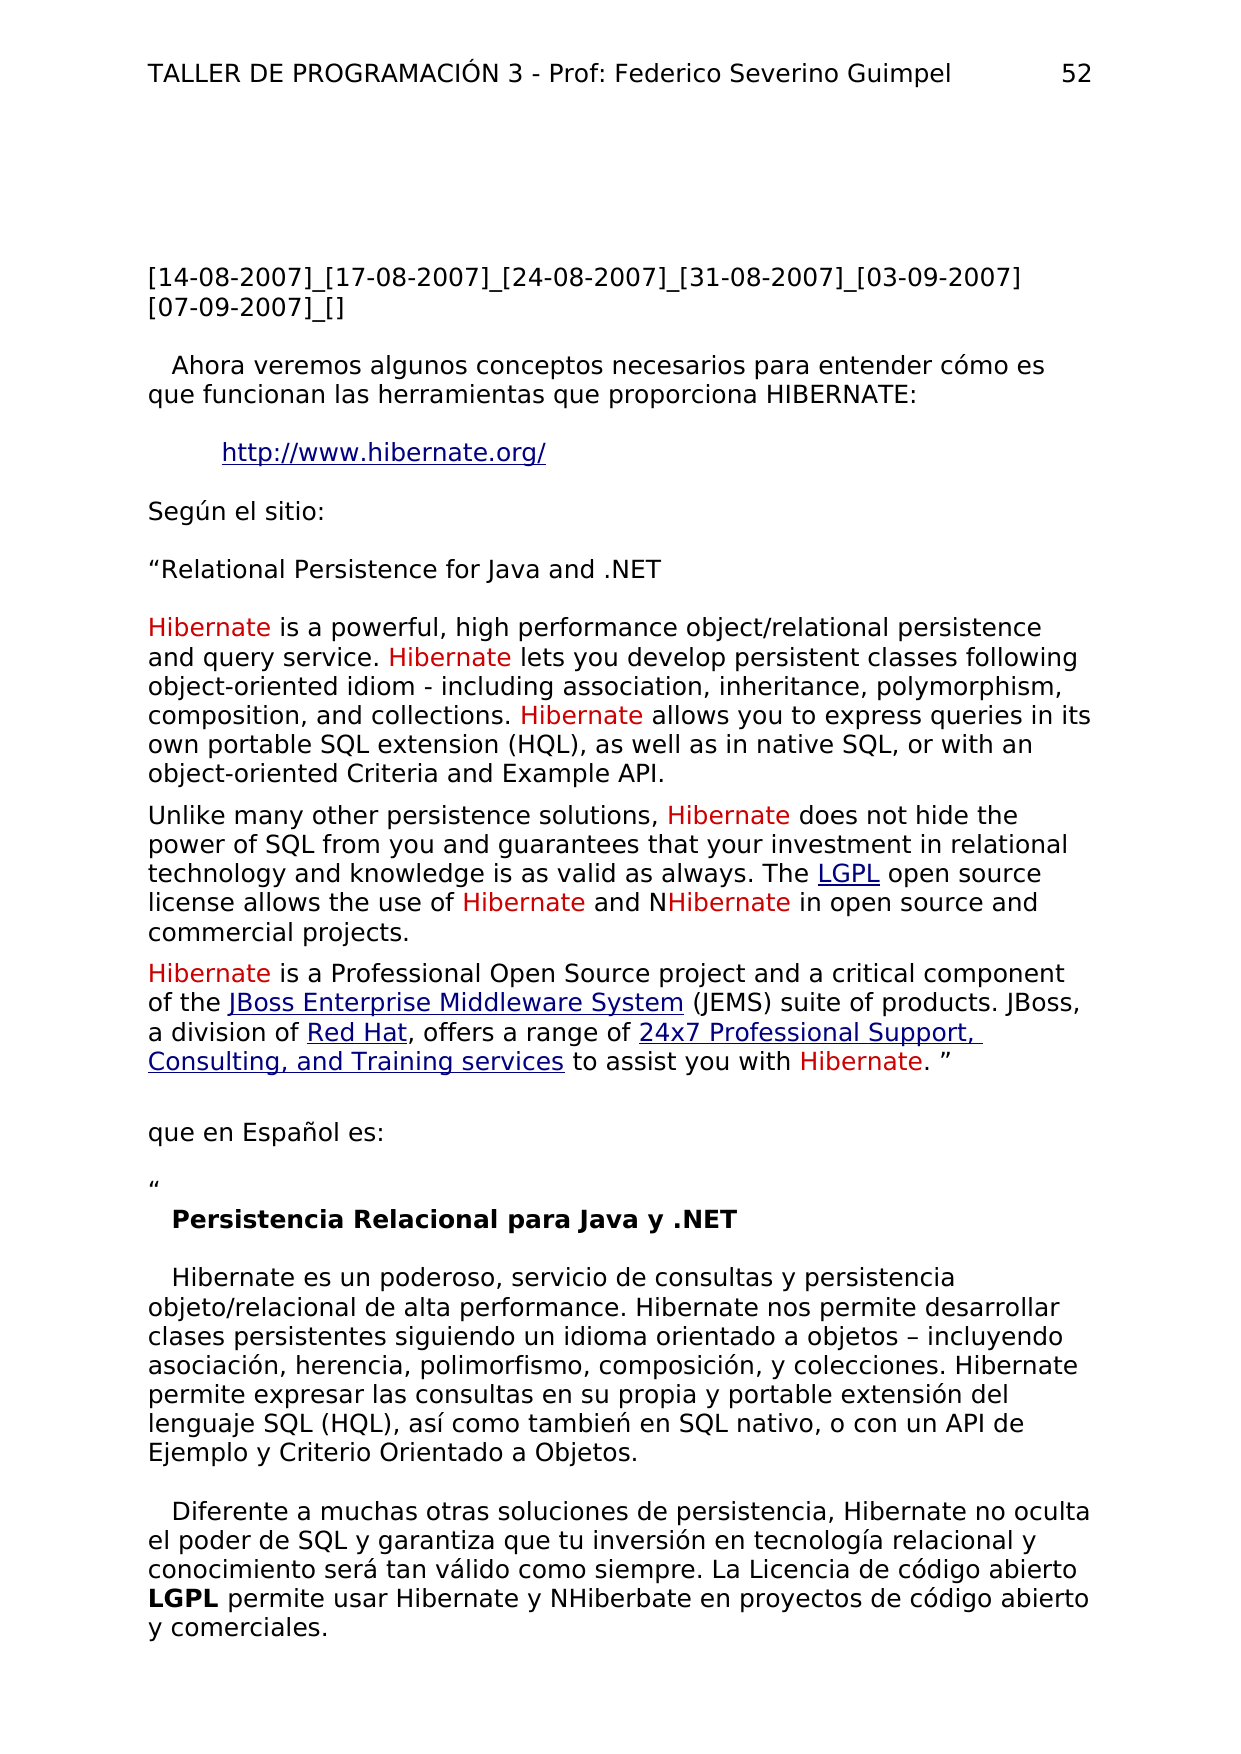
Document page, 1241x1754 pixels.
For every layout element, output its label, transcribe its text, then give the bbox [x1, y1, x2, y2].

text Hibernate is a Professional Open Source project and a critical component of the JBoss Enterprise Middleware System (JEMS) suite of products. JBoss, a division of Red Hat, offers a range of 24x7 Professional Support, Consulting, and Training services to assist you with Hibernate. ” [148, 959, 1093, 1076]
text Unlike many other persistence solutions, Hibernate does not hide the power of SQL from you and guarantees that your investment in relational technology and knowledge is as valid as always. The LGPL open source license allows the use of Hibernate and NHibernate in open source and commercial projects. [148, 801, 1093, 947]
text “ [148, 1176, 1093, 1205]
text “Relational Persistence for Java and .NET [148, 555, 1093, 584]
text Persistencia Relacional para Java y .NET [148, 1205, 1093, 1234]
text Ahora veremos algunos conceptos necesarios para entender cómo es que funcionan las herramientas que proporciona HIBERNATE: [148, 351, 1093, 409]
text que en Español es: [148, 1118, 1093, 1147]
text [07-09-2007]_[] [148, 293, 1093, 322]
text Según el sitio: [148, 497, 1093, 526]
text [14-08-2007]_[17-08-2007]_[24-08-2007]_[31-08-2007]_[03-09-2007] [148, 263, 1093, 293]
text Hibernate es un poderoso, servicio de consultas y persistencia objeto/relacional de alta performance. Hibernate nos permite desarrollar clases persistentes siguiendo un idioma orientado a objetos – incluyendo asociación, herencia, polimorfismo, composición, y colecciones. Hibernate permite expresar las consultas en su propia y portable extensión del lenguaje SQL (HQL), así como tambień en SQL nativo, o con un API de Ejemplo y Criterio Orientado a Objetos. [148, 1263, 1093, 1468]
text http://www.hibernate.org/ [148, 438, 1093, 468]
text Diferente a muchas otras soluciones de persistencia, Hibernate no oculta el poder de SQL y garantiza que tu inversión en tecnología relacional y conocimiento será tan válido como siempre. La Licencia de código abierto LGPL permite usar Hibernate y NHiberbate en proyectos de código abierto y comerciales. [148, 1497, 1093, 1643]
text Hibernate is a powerful, high performance object/relational persistence and query service. Hibernate lets you develop persistent classes following object-oriented idiom - including association, inheritance, polymorphism, composition, and collections. Hibernate allows you to express queries in its own portable SQL extension (HQL), as well as in native SQL, or with an object-oriented Criteria and Example API. [148, 613, 1093, 788]
